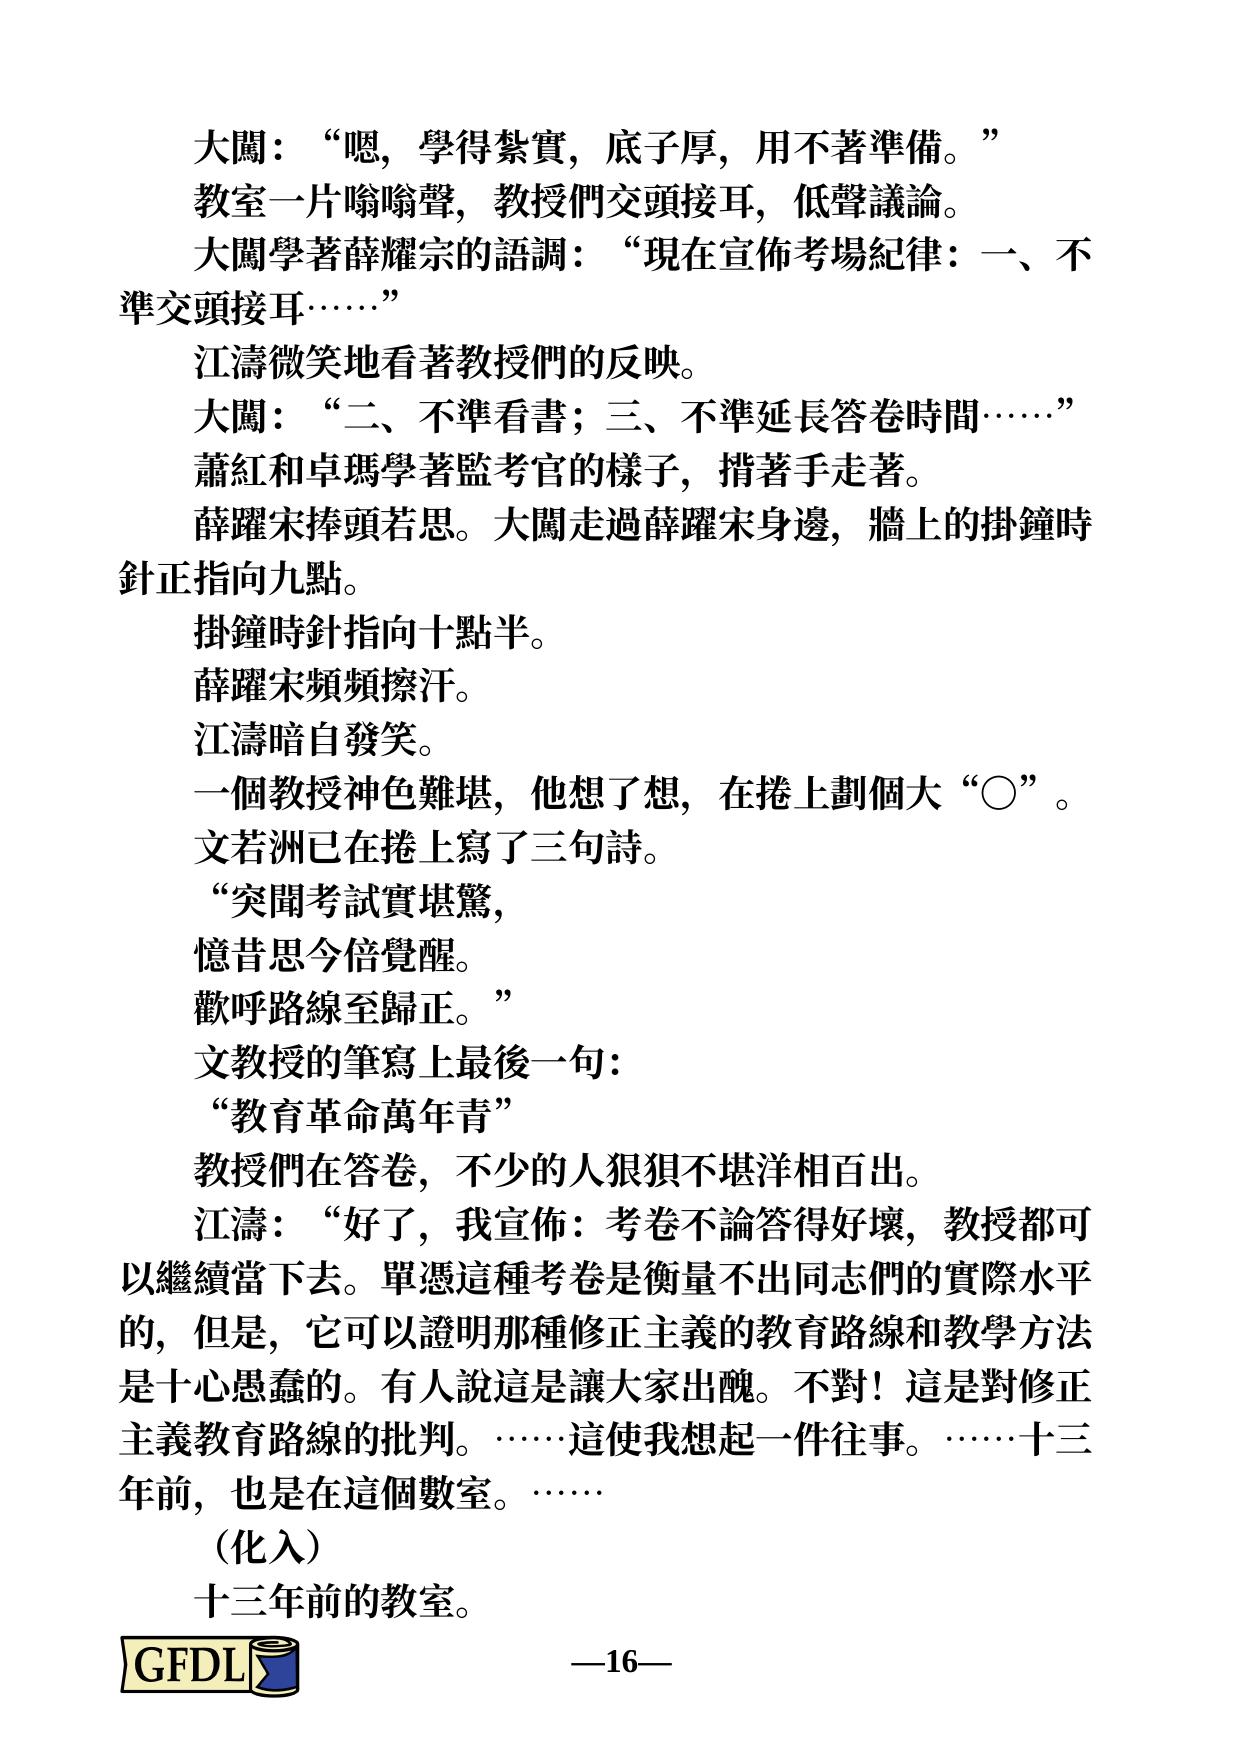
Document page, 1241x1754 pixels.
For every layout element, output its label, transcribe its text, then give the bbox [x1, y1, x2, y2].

text 大闖學著薛耀宗的語調：“現在宣佈考場紀律：一、不準交頭接耳……” [118, 226, 1122, 333]
text 蕭紅和卓瑪學著監考官的樣子，揹著手走著。 [118, 441, 1122, 495]
text 文教授的筆寫上最後一句： [118, 1034, 1122, 1087]
text 薛躍宋捧頭若思。大闖走過薛躍宋身邊，牆上的掛鐘時針正指向九點。 [118, 495, 1122, 603]
text 江濤微笑地看著教授們的反映。 [118, 333, 1122, 387]
text 文若洲已在捲上寫了三句詩。 [118, 818, 1122, 872]
text （化入） [118, 1518, 1122, 1572]
text 掛鐘時針指向十點半。 [118, 603, 1122, 657]
text 教室一片嗡嗡聲，教授們交頭接耳，低聲議論。 [118, 172, 1122, 226]
text “突聞考試實堪驚， [118, 872, 1122, 926]
text 教授們在答卷，不少的人狠狽不堪洋相百出。 [118, 1141, 1122, 1195]
text 江濤暗自發笑。 [118, 711, 1122, 764]
text 薛躍宋頻頻擦汗。 [118, 657, 1122, 711]
text 大闖：“嗯，學得紮實，底子厚，用不著準備。” [118, 118, 1122, 172]
text 一個教授神色難堪，他想了想，在捲上劃個大“〇”。 [118, 764, 1122, 818]
text 江濤：“好了，我宣佈：考卷不論答得好壞，教授都可以繼續當下去。單憑這種考卷是衡量不出同志們的實際水平的，但是，它可以證明那種修正主義的教育路線和教學方法是十心愚蠢的。有人說這是讓大家出醜。不對！這是對修正主義教育路線的批判。……這使我想起一件往事。……十三年前，也是在這個數室。…… [118, 1195, 1122, 1518]
text 憶昔思今倍覺醒。 [118, 926, 1122, 980]
picture [119, 1635, 300, 1698]
text “教育革命萬年青” [118, 1087, 1122, 1141]
text 歡呼路線至歸正。” [118, 980, 1122, 1034]
text 十三年前的教室。 [118, 1572, 1122, 1626]
text 大闖：“二、不準看書；三、不準延長答卷時間……” [118, 387, 1122, 441]
